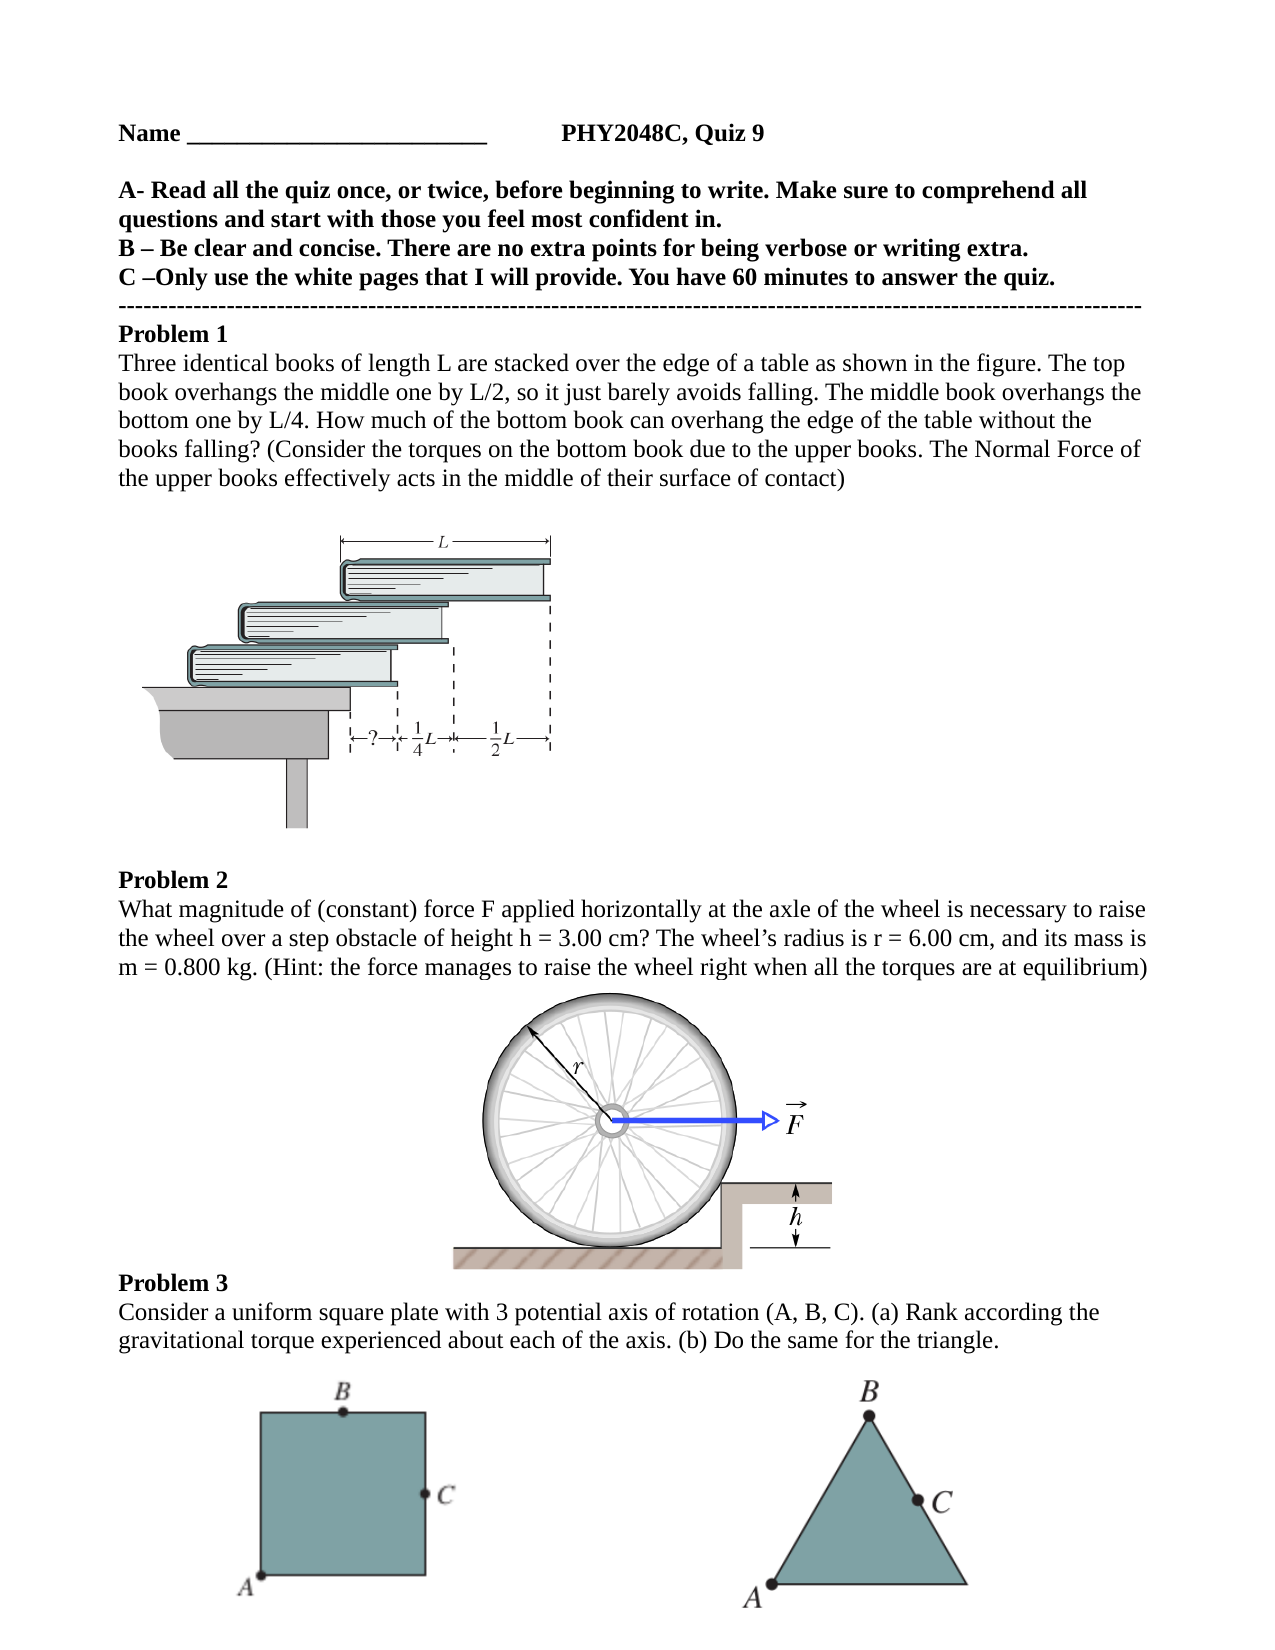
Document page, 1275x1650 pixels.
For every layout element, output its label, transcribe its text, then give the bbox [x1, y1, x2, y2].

text C –Only use the white pages that I will provide. You have 60 minutes to answer the quiz. [118, 262, 1157, 291]
text A- Read all the quiz once, or twice, before beginning to write. Make sure to comprehend all questions and start with those you feel most confident in. [118, 176, 1157, 233]
picture [717, 1368, 1000, 1619]
text Name ________________________ PHY2048C, Quiz 9 [118, 118, 1157, 147]
picture [225, 1373, 464, 1604]
text Problem 1 [118, 319, 1157, 348]
text B – Be clear and concise. There are no extra points for being verbose or writing extra. [118, 233, 1157, 262]
text the wheel over a step obstacle of height h = 3.00 cm? The wheel’s radius is r = 6.00 cm, and its mass is m = 0.800 kg. (Hint: the force manages to raise the wheel right when all the torques are at equilibrium) [118, 923, 1157, 981]
text Consider a uniform square plate with 3 potential axis of rotation (A, B, C). (a) Rank according the gravitational torque experienced about each of the axis. (b) Do the same for the triangle. [118, 1297, 1157, 1354]
picture [116, 510, 595, 851]
text --------------------------------------------------------------------------------------------------------------------------- [118, 291, 1157, 319]
text Problem 2 [118, 866, 1157, 894]
text What magnitude of (constant) force F applied horizontally at the axle of the wheel is necessary to raise [118, 894, 1157, 923]
text Three identical books of length L are stacked over the edge of a table as shown in the figure. The top book overhangs the middle one by L/2, so it just barely avoids falling. The middle book overhangs the bottom one by L/4. How much of the bottom book can overhang the edge of the table without the books falling? (Consider the torques on the bottom book due to the upper books. The Normal Force of the upper books effectively acts in the middle of their surface of contact) [118, 348, 1157, 492]
text Problem 3 [118, 1268, 1157, 1297]
picture [443, 980, 833, 1279]
